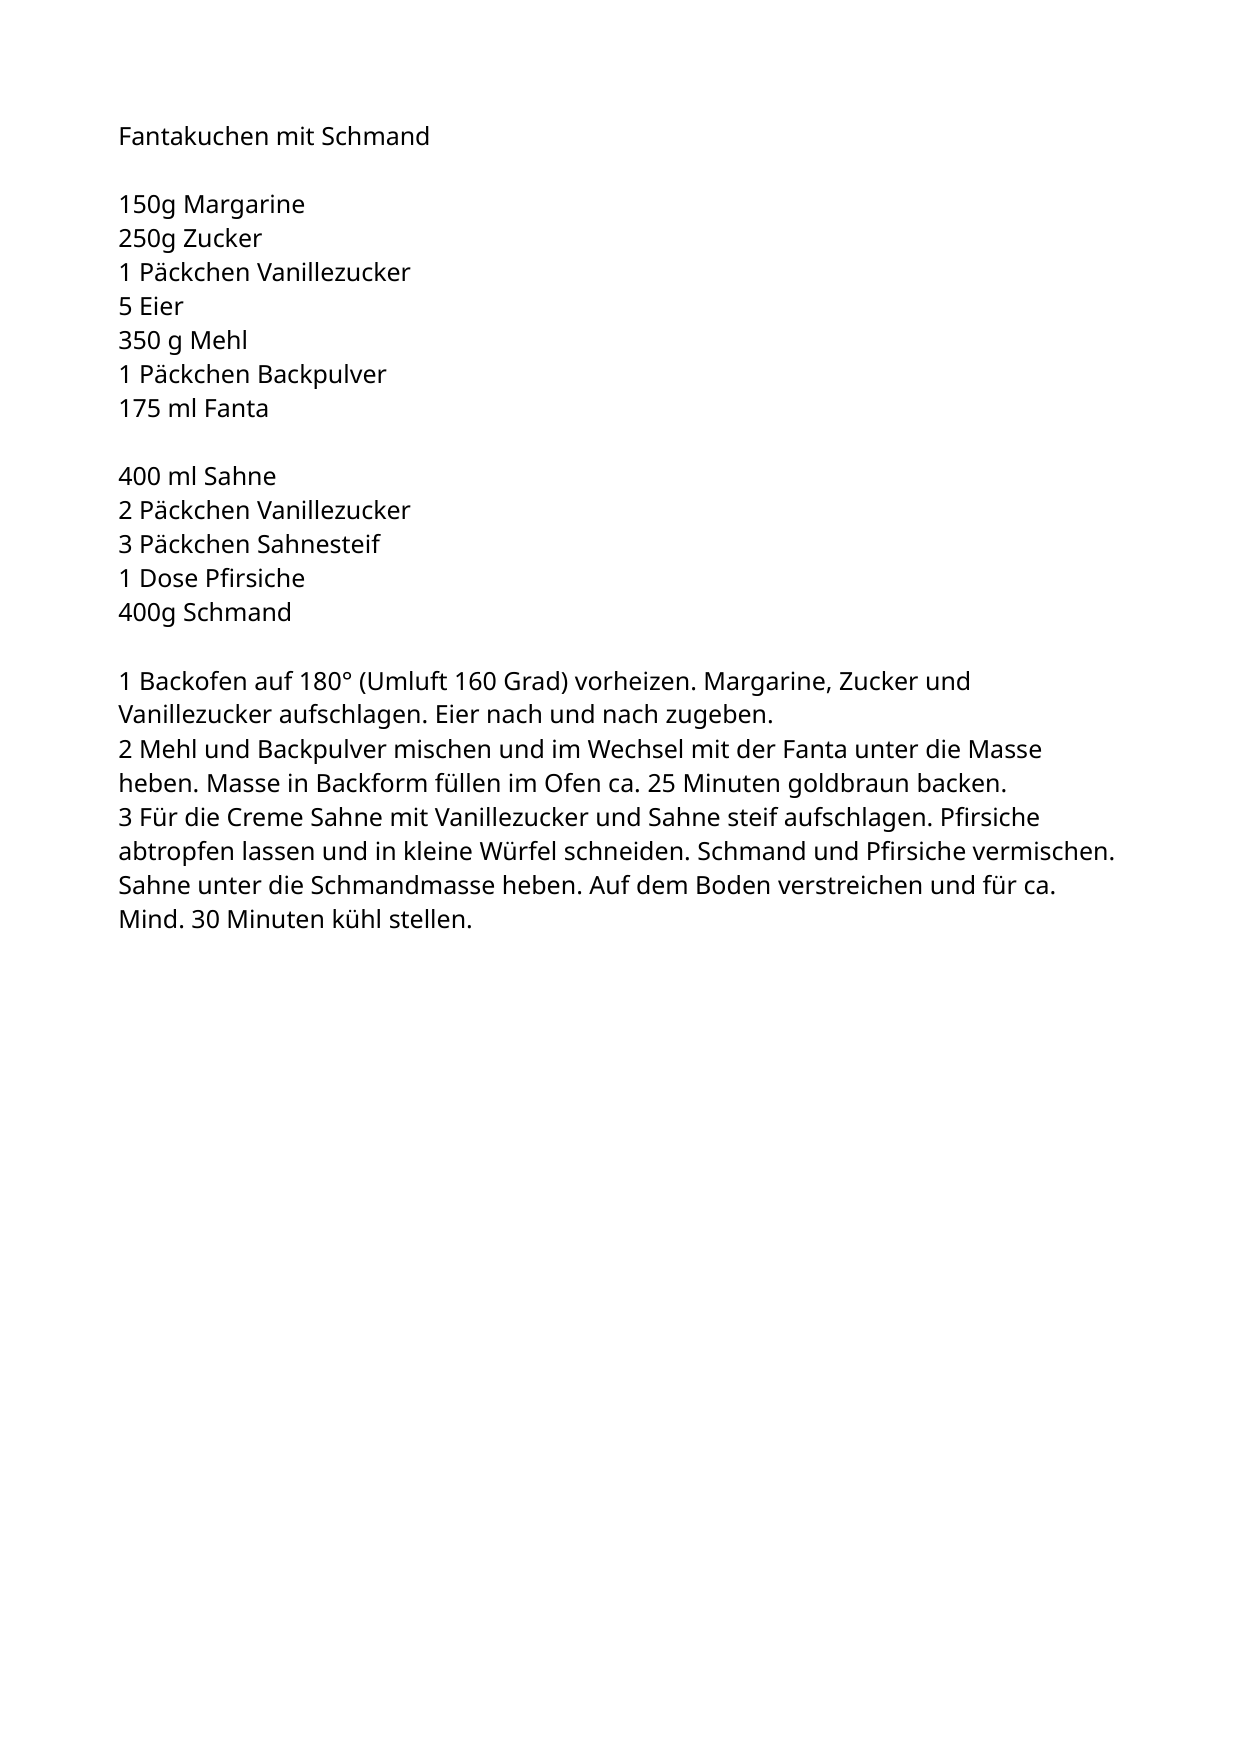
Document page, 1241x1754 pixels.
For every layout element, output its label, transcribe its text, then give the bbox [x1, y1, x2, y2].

text 2 Päckchen Vanillezucker [118, 493, 1122, 527]
text 150g Margarine [118, 186, 1122, 220]
text 5 Eier [118, 288, 1122, 322]
text 1 Päckchen Backpulver [118, 357, 1122, 391]
text 250g Zucker [118, 220, 1122, 254]
text 1 Backofen auf 180° (Umluft 160 Grad) vorheizen. Margarine, Zucker und Vanillezucker aufschlagen. Eier nach und nach zugeben. [118, 663, 1122, 731]
text 1 Dose Pfirsiche [118, 561, 1122, 595]
text 350 g Mehl [118, 322, 1122, 357]
text Fantakuchen mit Schmand [118, 118, 1122, 152]
text 2 Mehl und Backpulver mischen und im Wechsel mit der Fanta unter die Masse heben. Masse in Backform füllen im Ofen ca. 25 Minuten goldbraun backen. [118, 731, 1122, 799]
text 175 ml Fanta [118, 391, 1122, 425]
text 3 Für die Creme Sahne mit Vanillezucker und Sahne steif aufschlagen. Pfirsiche abtropfen lassen und in kleine Würfel schneiden. Schmand und Pfirsiche vermischen. Sahne unter die Schmandmasse heben. Auf dem Boden verstreichen und für ca. Mind. 30 Minuten kühl stellen. [118, 799, 1122, 936]
text 400 ml Sahne [118, 459, 1122, 493]
text 1 Päckchen Vanillezucker [118, 254, 1122, 288]
text 400g Schmand [118, 595, 1122, 629]
text 3 Päckchen Sahnesteif [118, 527, 1122, 561]
